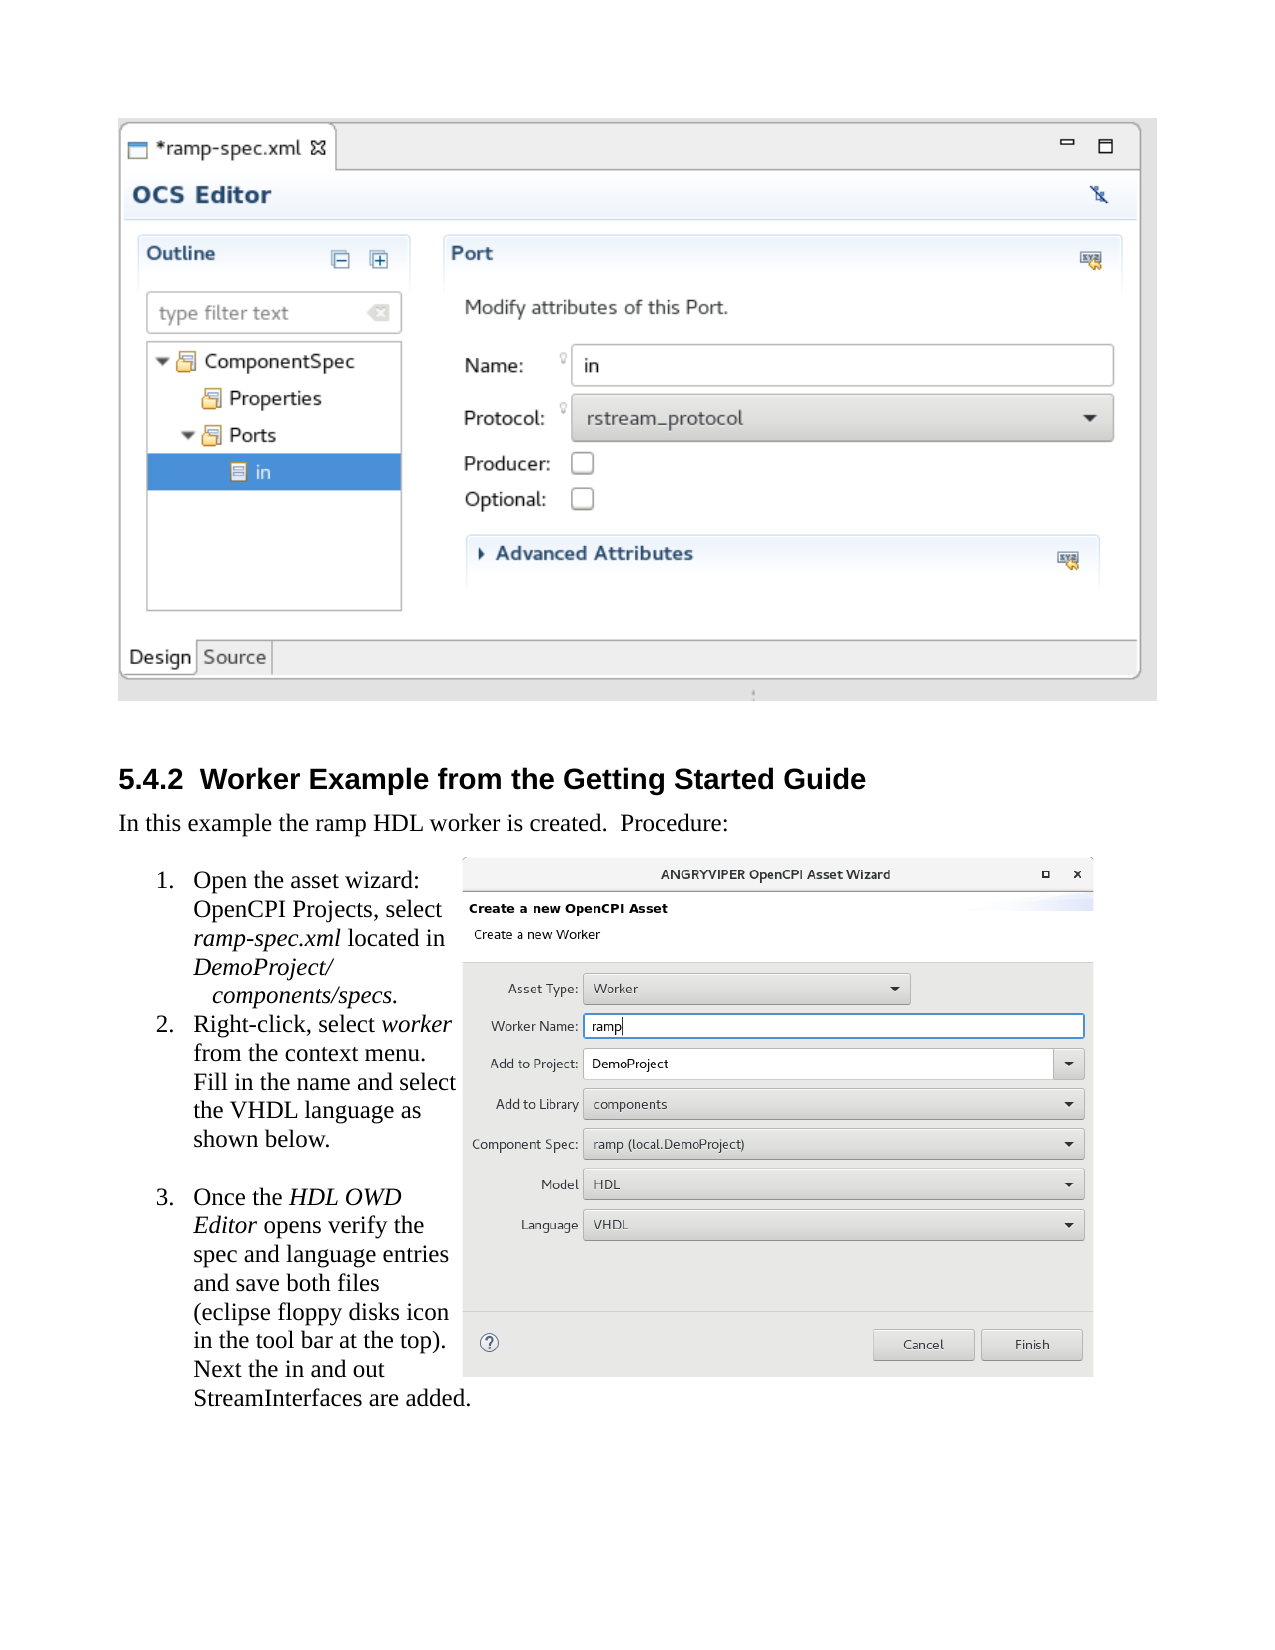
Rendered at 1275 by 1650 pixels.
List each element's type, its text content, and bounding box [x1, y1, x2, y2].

list Open the asset wizard: OpenCPI Projects, select ramp-spec.xml located in DemoProject/ [156, 865, 462, 980]
picture [118, 118, 1157, 701]
list [1094, 865, 1157, 980]
list components/specs. [156, 980, 462, 1009]
text In this example the ramp HDL worker is created. Procedure: [118, 808, 1157, 837]
subtitle 5.4.2 Worker Example from the Getting Started Guide [118, 762, 1157, 795]
list Right-click, select worker from the context menu. Fill in the name and select the VHDL language as shown below. [156, 1009, 462, 1153]
list Once the HDL OWD Editor opens verify the spec and language entries and save both files (eclipse floppy disks icon in the tool bar at the top). Next the in and out StreamInterfaces are added. [156, 1182, 1157, 1412]
list [1094, 980, 1157, 1009]
list [1094, 1009, 1157, 1153]
picture [462, 857, 1094, 1377]
